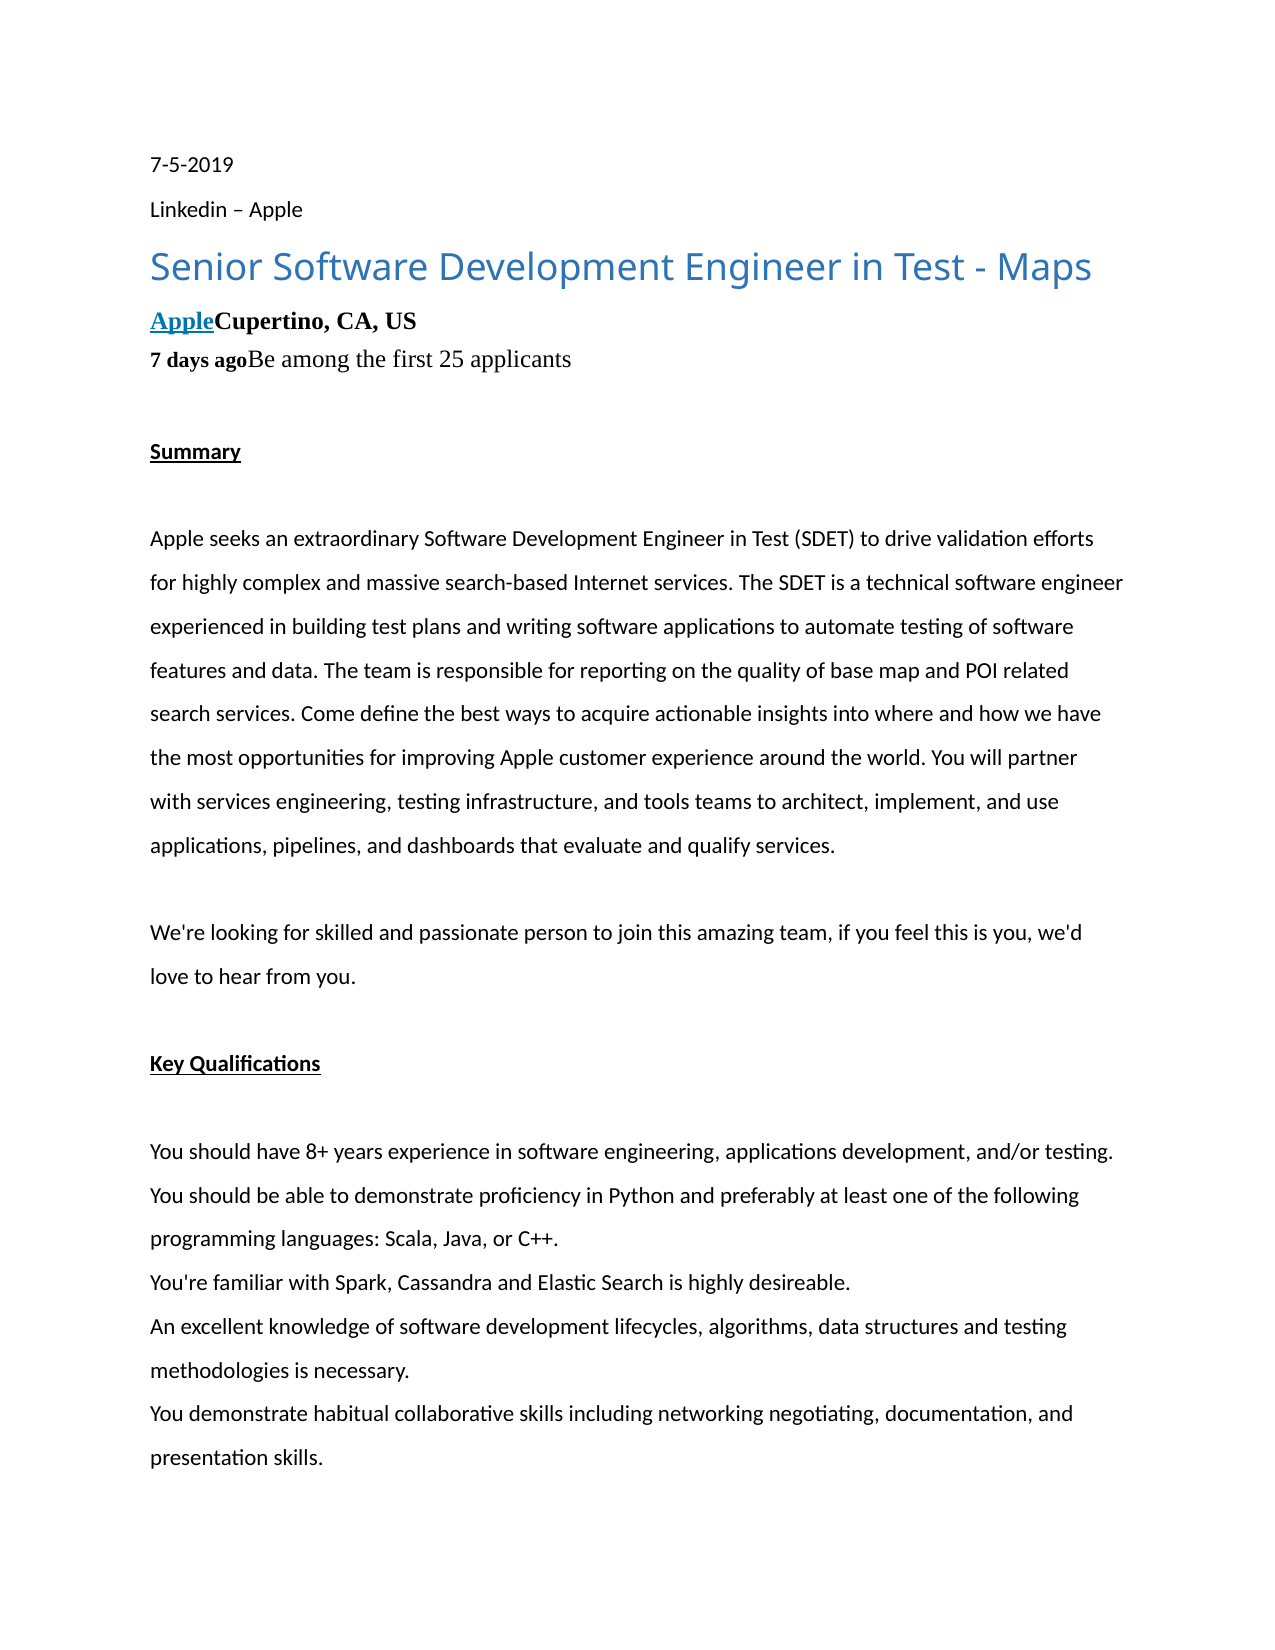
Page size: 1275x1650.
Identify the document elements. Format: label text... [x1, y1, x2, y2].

text Summary Apple seeks an extraordinary Software Development Engineer in Test (SDET) to drive validation efforts for highly complex and massive search-based Internet services. The SDET is a technical software engineer experienced in building test plans and writing software applications to automate testing of software features and data. The team is responsible for reporting on the quality of base map and POI related search services. Come define the best ways to acquire actionable insights into where and how we have the most opportunities for improving Apple customer experience around the world. You will partner with services engineering, testing infrastructure, and tools teams to architect, implement, and use applications, pipelines, and dashboards that evaluate and qualify services. We're looking for skilled and passionate person to join this amazing team, if you feel this is you, we'd love to hear from you. Key Qualifications You should have 8+ years experience in software engineering, applications development, and/or testing. You should be able to demonstrate proficiency in Python and preferably at least one of the following programming languages: Scala, Java, or C++. You're familiar with Spark, Cassandra and Elastic Search is highly desireable. An excellent knowledge of software development lifecycles, algorithms, data structures and testing methodologies is necessary. You demonstrate habitual collaborative skills including networking negotiating, documentation, and presentation skills. [150, 421, 1125, 1471]
text Linkedin – Apple [150, 195, 1125, 223]
text 7-5-2019 [150, 150, 1125, 178]
subtitle 7 days agoBe among the first 25 applicants [150, 335, 1125, 373]
subtitle AppleCupertino, CA, US [150, 298, 1125, 335]
subtitle Senior Software Development Engineer in Test - Maps [150, 240, 1125, 291]
text Apply on company website [150, 373, 1125, 404]
